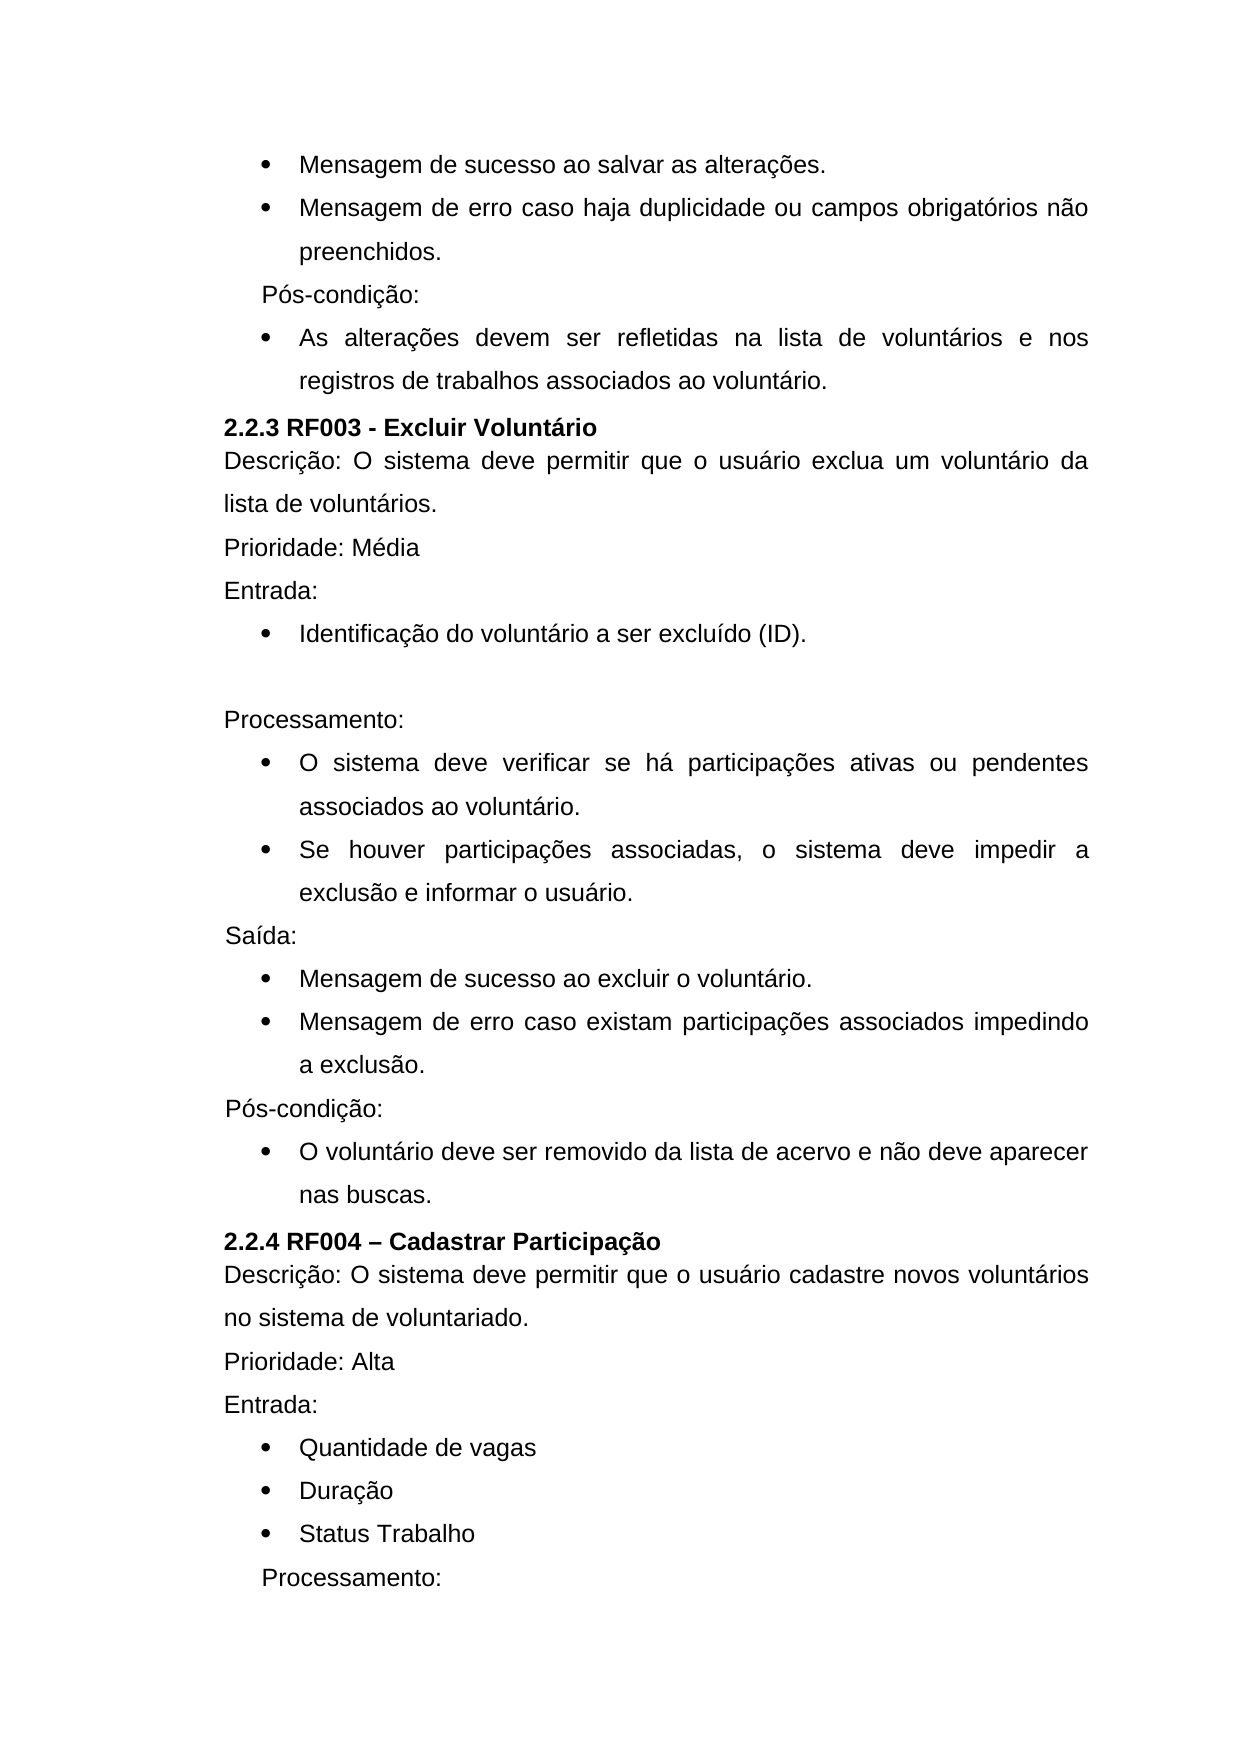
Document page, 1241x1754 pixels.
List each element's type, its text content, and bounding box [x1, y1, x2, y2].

list Mensagem de sucesso ao excluir o voluntário. [261, 964, 1090, 993]
text Descrição: O sistema deve permitir que o usuário cadastre novos voluntários no sistema de voluntariado. [224, 1260, 1090, 1332]
text Prioridade: Média [224, 532, 1090, 561]
list Identificação do voluntário a ser excluído (ID). [261, 619, 1090, 648]
list As alterações devem ser refletidas na lista de voluntários e nos registros de trabalhos associados ao voluntário. [261, 323, 1090, 395]
list Processamento: [261, 1562, 1090, 1591]
text Entrada: [224, 576, 1090, 604]
list Se houver participações associadas, o sistema deve impedir a exclusão e informar o usuário. [261, 834, 1090, 907]
list O sistema deve verificar se há participações ativas ou pendentes associados ao voluntário. [261, 748, 1090, 820]
list Status Trabalho [261, 1519, 1090, 1548]
text Prioridade: Alta [224, 1347, 1090, 1375]
list Mensagem de erro caso haja duplicidade ou campos obrigatórios não preenchidos. [261, 193, 1090, 265]
list Mensagem de sucesso ao salvar as alterações. [261, 150, 1090, 179]
list Pós-condição: [261, 279, 1090, 308]
text Pós-condição: [225, 1094, 1090, 1122]
text Processamento: [224, 705, 1090, 734]
list Mensagem de erro caso existam participações associados impedindo a exclusão. [261, 1007, 1090, 1079]
list O voluntário deve ser removido da lista de acervo e não deve aparecer nas buscas. [261, 1137, 1090, 1209]
text Descrição: O sistema deve permitir que o usuário exclua um voluntário da lista de voluntários. [224, 446, 1090, 518]
text Saída: [225, 921, 1090, 950]
subtitle 2.2.3 RF003 - Excluir Voluntário [150, 413, 1090, 442]
list Duração [261, 1476, 1090, 1505]
text Entrada: [224, 1390, 1090, 1418]
subtitle 2.2.4 RF004 – Cadastrar Participação [150, 1227, 1090, 1256]
list Quantidade de vagas [261, 1433, 1090, 1462]
